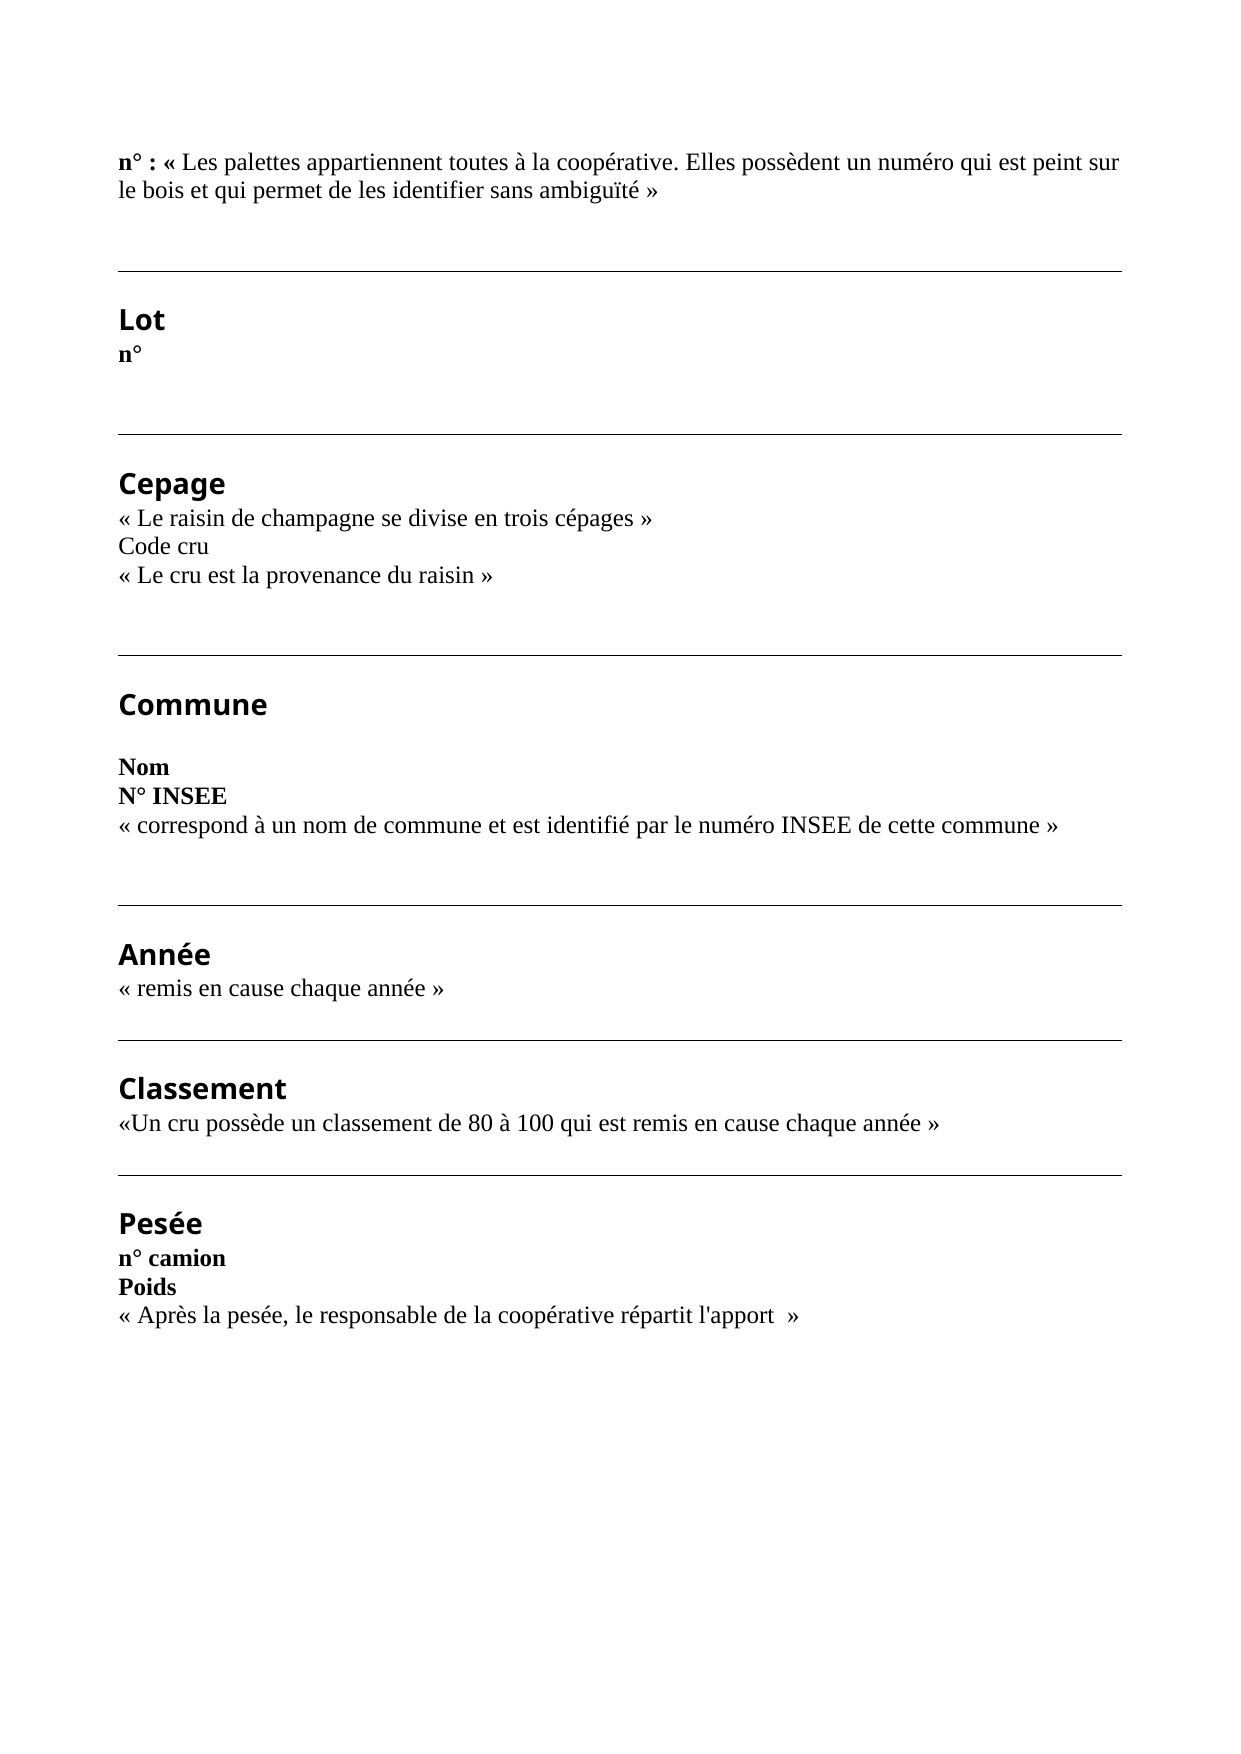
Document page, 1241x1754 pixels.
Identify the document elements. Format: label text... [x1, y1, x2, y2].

text Lot [118, 299, 1122, 339]
text « Après la pesée, le responsable de la coopérative répartit l'apport » [118, 1301, 1122, 1329]
text N° INSEE [118, 781, 1122, 810]
text Année [118, 934, 1122, 973]
text Poids [118, 1272, 1122, 1301]
text Classement [118, 1069, 1122, 1108]
text « Le raisin de champagne se divise en trois cépages » [118, 503, 1122, 531]
text « Le cru est la provenance du raisin » [118, 560, 1122, 589]
text Cepage [118, 463, 1122, 503]
text Commune [118, 684, 1122, 724]
text « correspond à un nom de commune et est identifié par le numéro INSEE de cette commune » [118, 810, 1122, 839]
text n° [118, 339, 1122, 368]
text n° camion [118, 1243, 1122, 1272]
text « remis en cause chaque année » [118, 973, 1122, 1002]
text «Un cru possède un classement de 80 à 100 qui est remis en cause chaque année » [118, 1108, 1122, 1137]
text Code cru [118, 531, 1122, 560]
text n° : « Les palettes appartiennent toutes à la coopérative. Elles possèdent un numéro qui est peint sur le bois et qui permet de les identifier sans ambiguïté » [118, 147, 1122, 204]
text Pesée [118, 1203, 1122, 1243]
text Nom [118, 752, 1122, 781]
